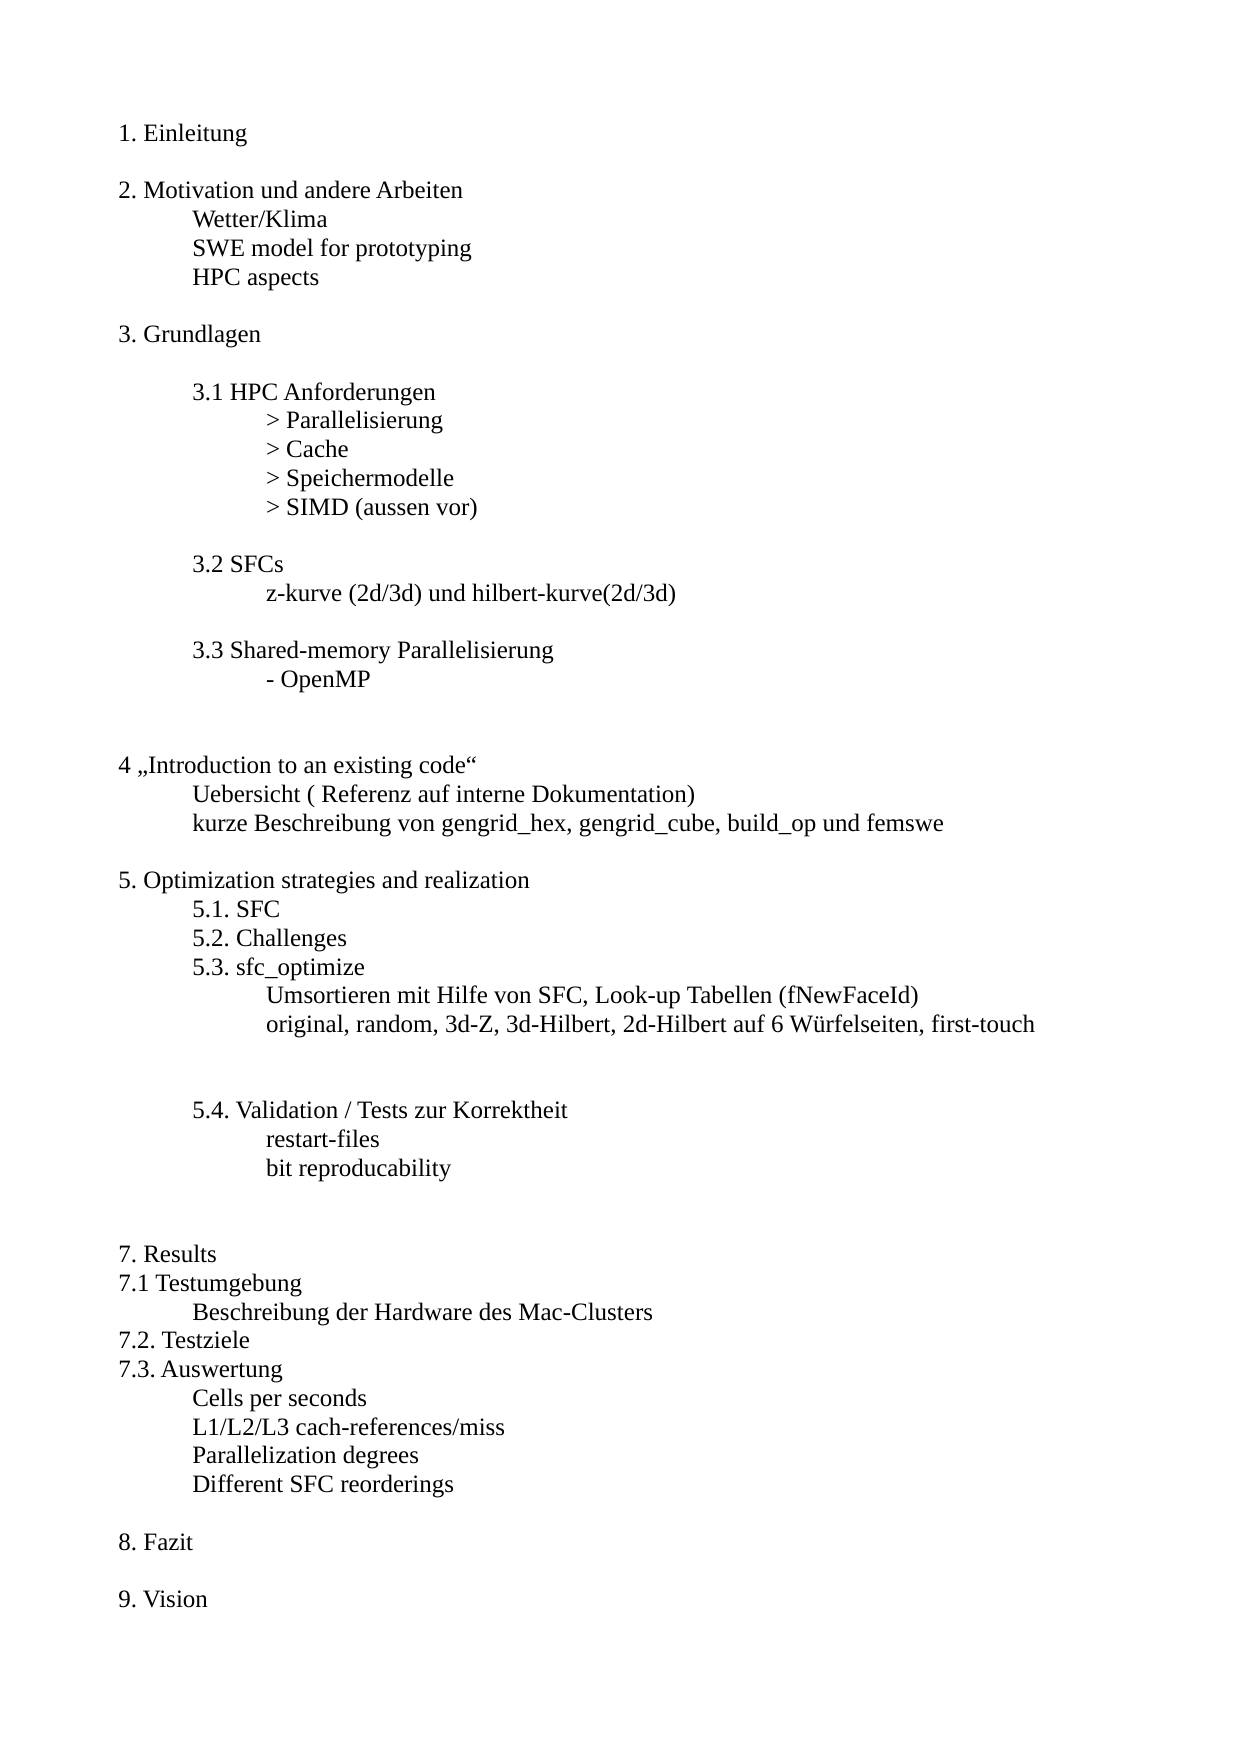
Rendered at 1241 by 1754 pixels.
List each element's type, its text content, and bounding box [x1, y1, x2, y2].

text 1. Einleitung [118, 118, 1122, 147]
text 3.1 HPC Anforderungen [192, 377, 1122, 406]
text SWE model for prototyping [118, 233, 1122, 262]
text Cells per seconds [118, 1383, 1122, 1412]
text > Parallelisierung [192, 406, 1122, 434]
text 2. Motivation und andere Arbeiten [118, 176, 1122, 204]
text restart-files [192, 1124, 1122, 1153]
text Uebersicht ( Referenz auf interne Dokumentation) [118, 779, 1122, 808]
text 3. Grundlagen [118, 319, 1122, 348]
text original, random, 3d-Z, 3d-Hilbert, 2d-Hilbert auf 6 Würfelseiten, first-touch [192, 1009, 1122, 1038]
text > Cache [192, 434, 1122, 463]
text L1/L2/L3 cach-references/miss [118, 1412, 1122, 1441]
text 3.2 SFCs [192, 549, 1122, 578]
text 5. Optimization strategies and realization [118, 866, 1122, 894]
text z-kurve (2d/3d) und hilbert-kurve(2d/3d) [192, 578, 1122, 607]
text 4 „Introduction to an existing code“ [118, 751, 1122, 779]
text 8. Fazit [118, 1527, 1122, 1556]
text Different SFC reorderings [118, 1469, 1122, 1498]
text bit reproducability [192, 1153, 1122, 1182]
text 7.2. Testziele [118, 1326, 1122, 1354]
text 5.2. Challenges [192, 923, 1122, 952]
text 5.1. SFC [192, 894, 1122, 923]
text 5.3. sfc_optimize [192, 952, 1122, 981]
text 7. Results [118, 1239, 1122, 1268]
text 5.4. Validation / Tests zur Korrektheit [192, 1096, 1122, 1124]
text kurze Beschreibung von gengrid_hex, gengrid_cube, build_op und femswe [118, 808, 1122, 837]
text 9. Vision [118, 1584, 1122, 1613]
text 7.1 Testumgebung [118, 1268, 1122, 1297]
text Beschreibung der Hardware des Mac-Clusters [118, 1297, 1122, 1326]
text - OpenMP [192, 664, 1122, 693]
text > SIMD (aussen vor) [192, 492, 1122, 521]
text > Speichermodelle [192, 463, 1122, 492]
text Parallelization degrees [118, 1441, 1122, 1469]
text Umsortieren mit Hilfe von SFC, Look-up Tabellen (fNewFaceId) [192, 981, 1122, 1009]
text 7.3. Auswertung [118, 1354, 1122, 1383]
text HPC aspects [118, 262, 1122, 291]
text Wetter/Klima [118, 204, 1122, 233]
text 3.3 Shared-memory Parallelisierung [192, 636, 1122, 664]
